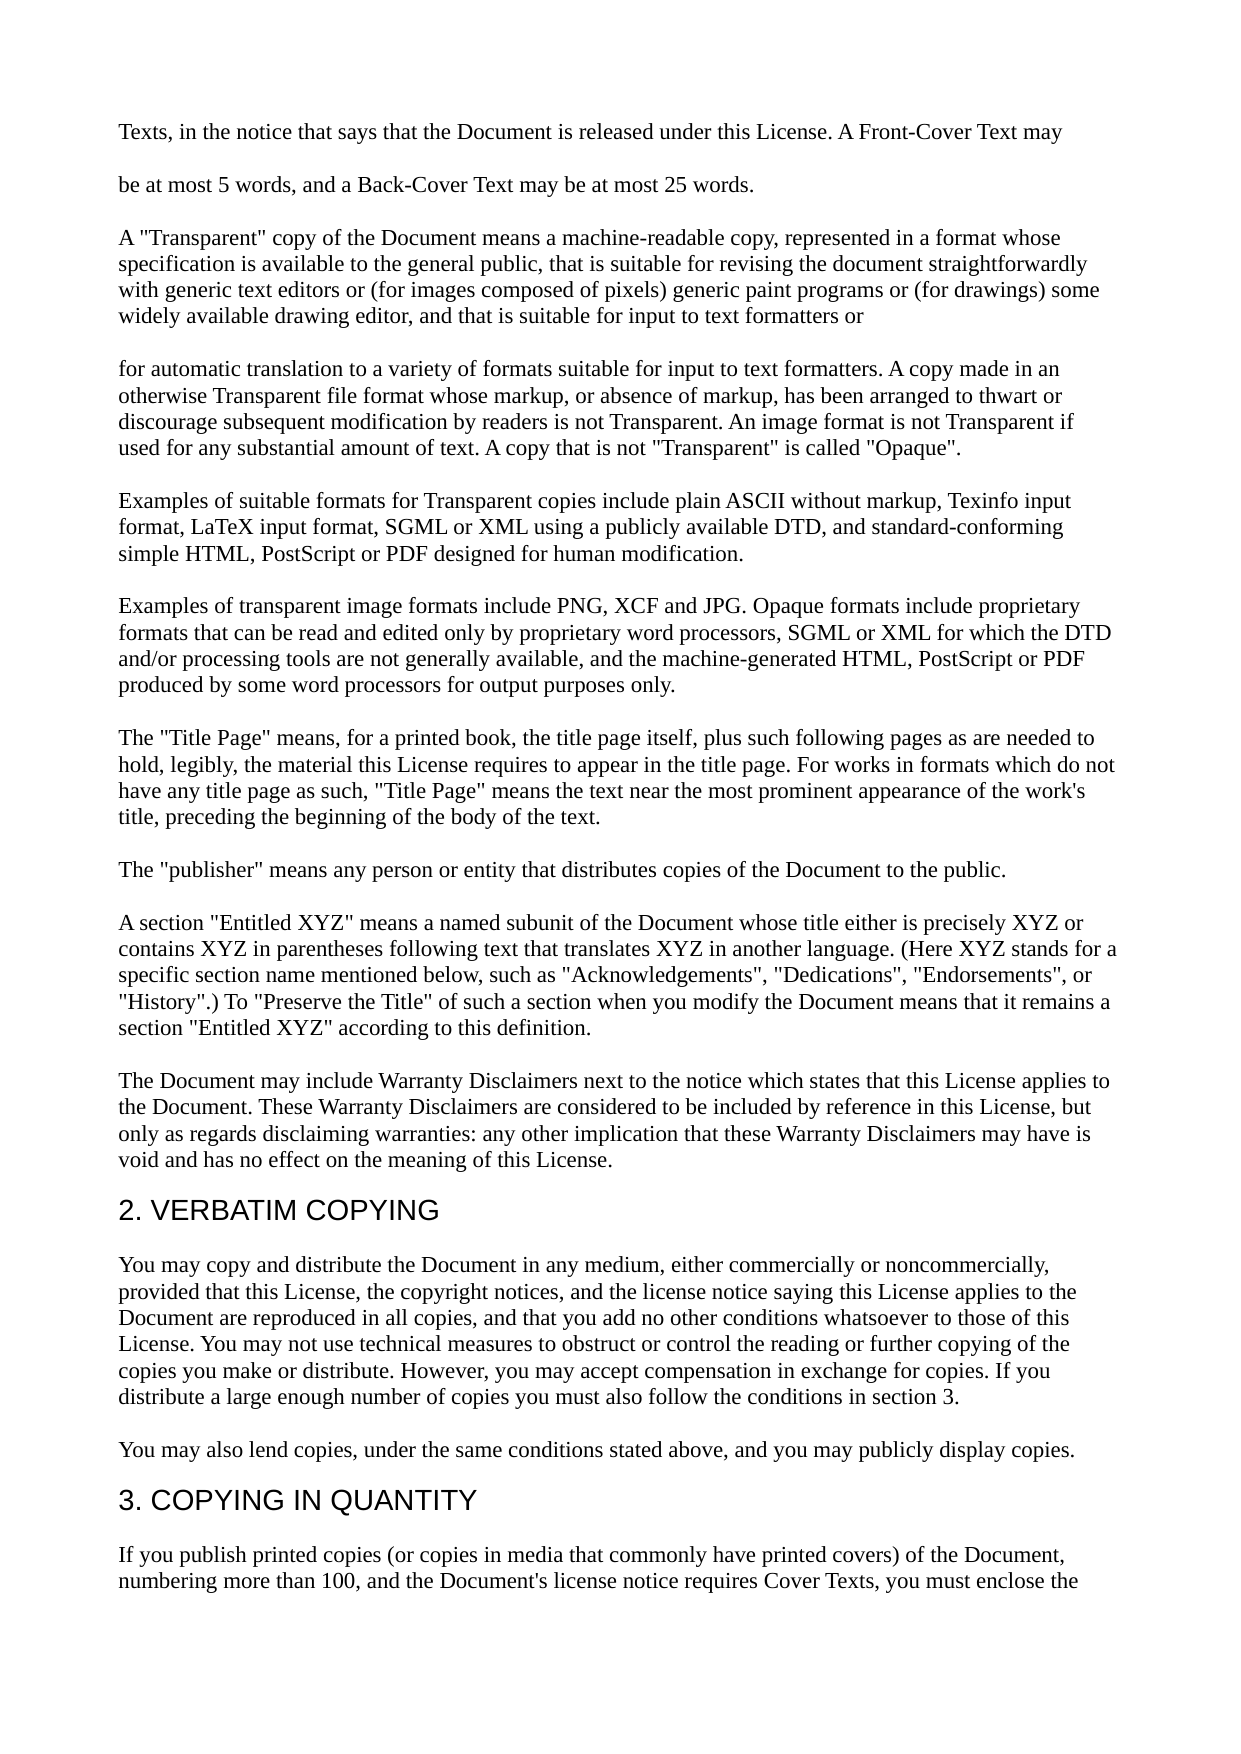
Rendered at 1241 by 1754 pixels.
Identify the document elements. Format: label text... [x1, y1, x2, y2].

text The "Title Page" means, for a printed book, the title page itself, plus such following pages as are needed to hold, legibly, the material this License requires to appear in the title page. For works in formats which do not have any title page as such, "Title Page" means the text near the most prominent appearance of the work's title, preceding the beginning of the body of the text. [118, 710, 1122, 830]
text The Document may include Warranty Disclaimers next to the notice which states that this License applies to the Document. These Warranty Disclaimers are considered to be included by reference in this License, but only as regards disclaiming warranties: any other implication that these Warranty Disclaimers may have is void and has no effect on the meaning of this License. [118, 1053, 1122, 1172]
text The "publisher" means any person or entity that distributes copies of the Document to the public. [118, 842, 1122, 882]
text If you publish printed copies (or copies in media that commonly have printed covers) of the Document, numbering more than 100, and the Document's license notice requires Cover Texts, you must enclose the [118, 1528, 1122, 1594]
text Examples of transparent image formats include PNG, XCF and JPG. Opaque formats include proprietary formats that can be read and edited only by proprietary word processors, SGML or XML for which the DTD and/or processing tools are not generally available, and the machine-generated HTML, PostScript or PDF produced by some word processors for output purposes only. [118, 579, 1122, 698]
text You may also lend copies, under the same conditions stated above, and you may publicly display copies. [118, 1422, 1122, 1462]
text 3. COPYING IN QUANTITY [118, 1475, 1122, 1516]
text 2. VERBATIM COPYING [118, 1185, 1122, 1226]
text be at most 5 words, and a Back-Cover Text may be at most 25 words. [118, 157, 1122, 197]
text A "Transparent" copy of the Document means a machine-readable copy, represented in a format whose specification is available to the general public, that is suitable for revising the document straightforwardly with generic text editors or (for images composed of pixels) generic paint programs or (for drawings) some widely available drawing editor, and that is suitable for input to text formatters or [118, 210, 1122, 329]
text Examples of suitable formats for Transparent copies include plain ASCII without markup, Texinfo input format, LaTeX input format, SGML or XML using a publicly available DTD, and standard-conforming simple HTML, PostScript or PDF designed for human modification. [118, 473, 1122, 566]
text A section "Entitled XYZ" means a named subunit of the Document whose title either is precisely XYZ or contains XYZ in parentheses following text that translates XYZ in another language. (Here XYZ stands for a specific section name mentioned below, such as "Acknowledgements", "Dedications", "Endorsements", or "History".) To "Preserve the Title" of such a section when you modify the Document means that it remains a section "Entitled XYZ" according to this definition. [118, 895, 1122, 1041]
text for automatic translation to a variety of formats suitable for input to text formatters. A copy made in an otherwise Transparent file format whose markup, or absence of markup, has been arranged to thwart or discourage subsequent modification by readers is not Transparent. An image format is not Transparent if used for any substantial amount of text. A copy that is not "Transparent" is called "Opaque". [118, 341, 1122, 461]
text Texts, in the notice that says that the Document is released under this License. A Front-Cover Text may [118, 118, 1122, 144]
text You may copy and distribute the Document in any medium, either commercially or noncommercially, provided that this License, the copyright notices, and the license notice saying this License applies to the Document are reproduced in all copies, and that you add no other conditions whatsoever to those of this License. You may not use technical measures to obstruct or control the reading or further copying of the copies you make or distribute. However, you may accept compensation in exchange for copies. If you distribute a large enough number of copies you must also follow the conditions in section 3. [118, 1239, 1122, 1409]
